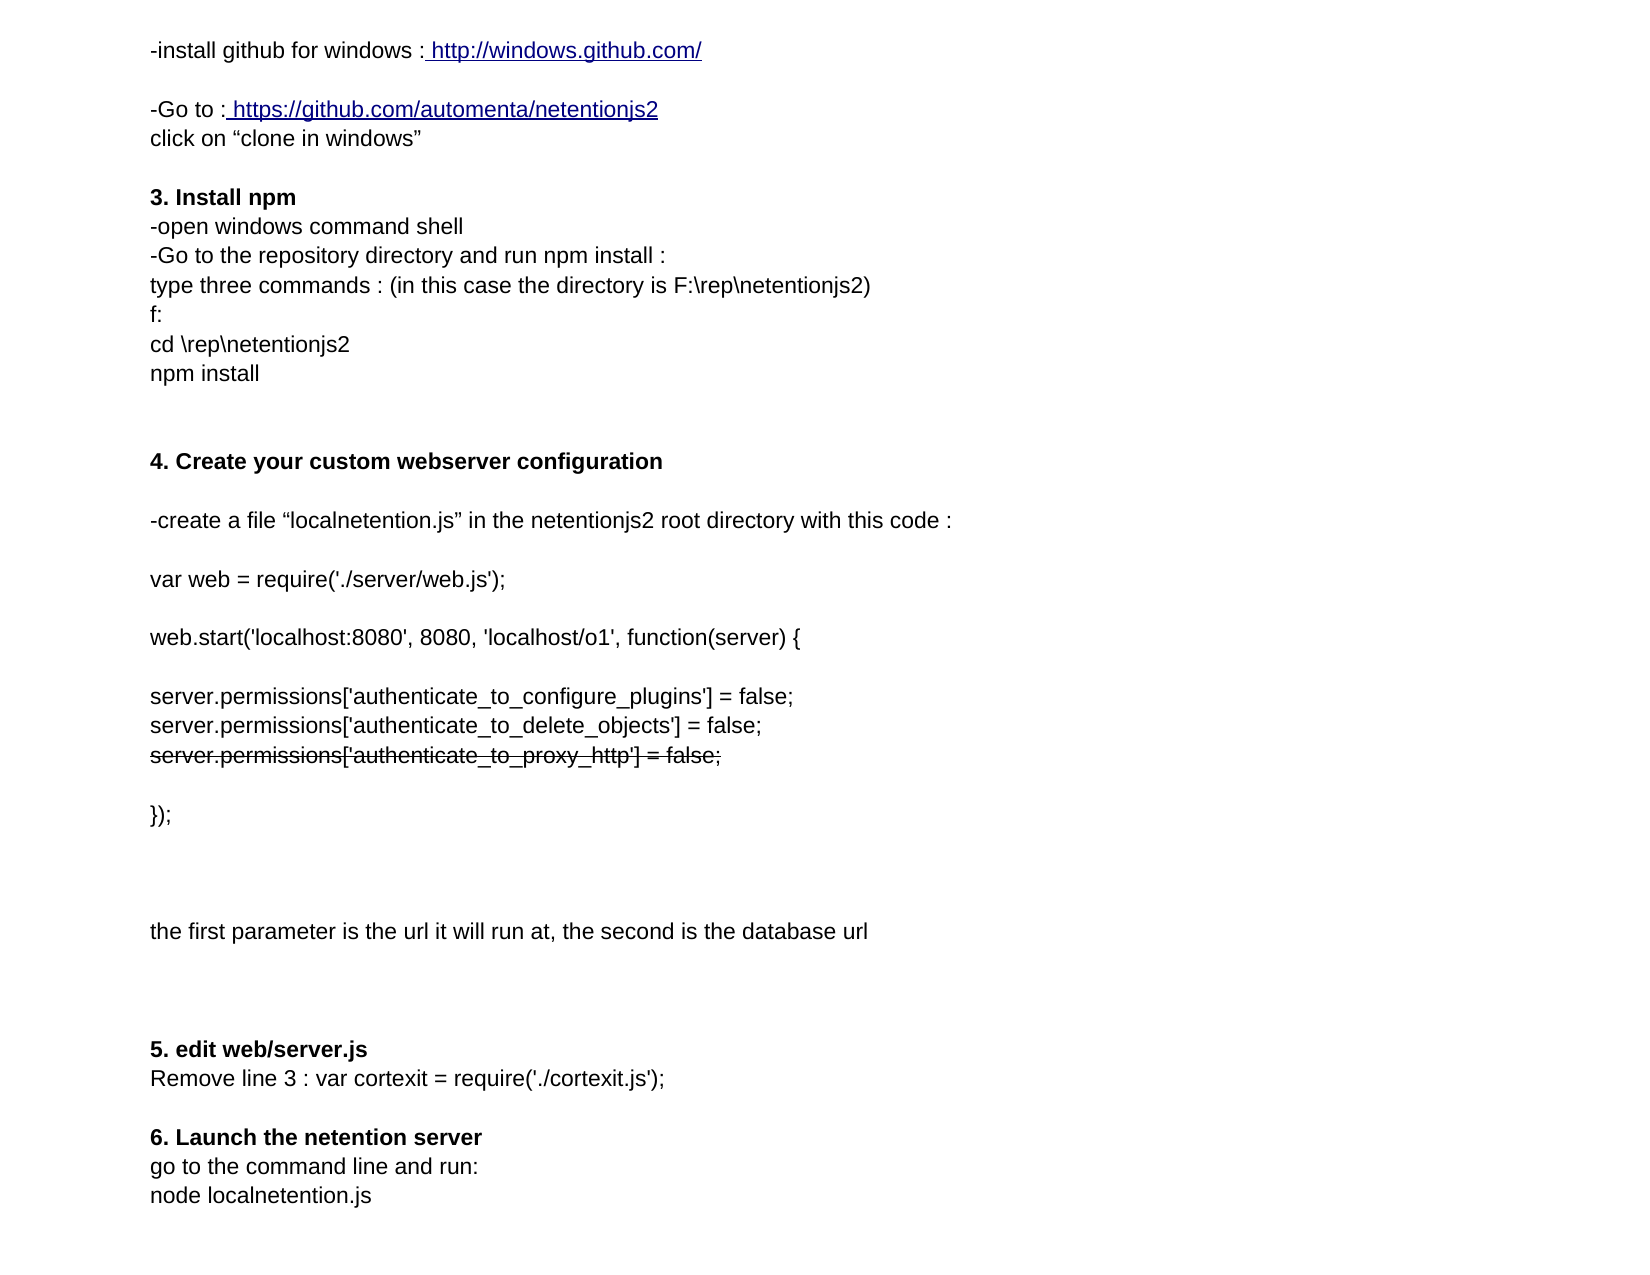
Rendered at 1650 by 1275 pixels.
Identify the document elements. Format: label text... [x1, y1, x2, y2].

text npm install [150, 361, 1500, 386]
text server.permissions['authenticate_to_configure_plugins'] = false; [150, 684, 1500, 709]
text click on “clone in windows” [150, 126, 1500, 151]
text Remove line 3 : var cortexit = require('./cortexit.js'); [150, 1066, 1500, 1091]
text -open windows command shell [150, 214, 1500, 239]
text f: [150, 302, 1500, 327]
text server.permissions['authenticate_to_proxy_http'] = false; [150, 742, 1500, 768]
text cd \rep\netentionjs2 [150, 331, 1500, 357]
text go to the command line and run: [150, 1154, 1500, 1179]
text var web = require('./server/web.js'); [150, 566, 1500, 592]
text -Go to : https://github.com/automenta/netentionjs2 [150, 96, 1500, 122]
text 3. Install npm [150, 184, 1500, 210]
text -install github for windows : http://windows.github.com/ [150, 37, 1500, 63]
text 6. Launch the netention server [150, 1124, 1500, 1150]
text server.permissions['authenticate_to_delete_objects'] = false; [150, 713, 1500, 739]
text -Go to the repository directory and run npm install : [150, 243, 1500, 269]
text node localnetention.js [150, 1183, 1500, 1209]
text 5. edit web/server.js [150, 1036, 1500, 1062]
text }); [150, 801, 1500, 827]
text -create a file “localnetention.js” in the netentionjs2 root directory with this code : [150, 507, 1500, 533]
text the first parameter is the url it will run at, the second is the database url [150, 919, 1500, 944]
text 4. Create your custom webserver configuration [150, 449, 1500, 474]
text type three commands : (in this case the directory is F:\rep\netentionjs2) [150, 272, 1500, 298]
text web.start('localhost:8080', 8080, 'localhost/o1', function(server) { [150, 625, 1500, 651]
